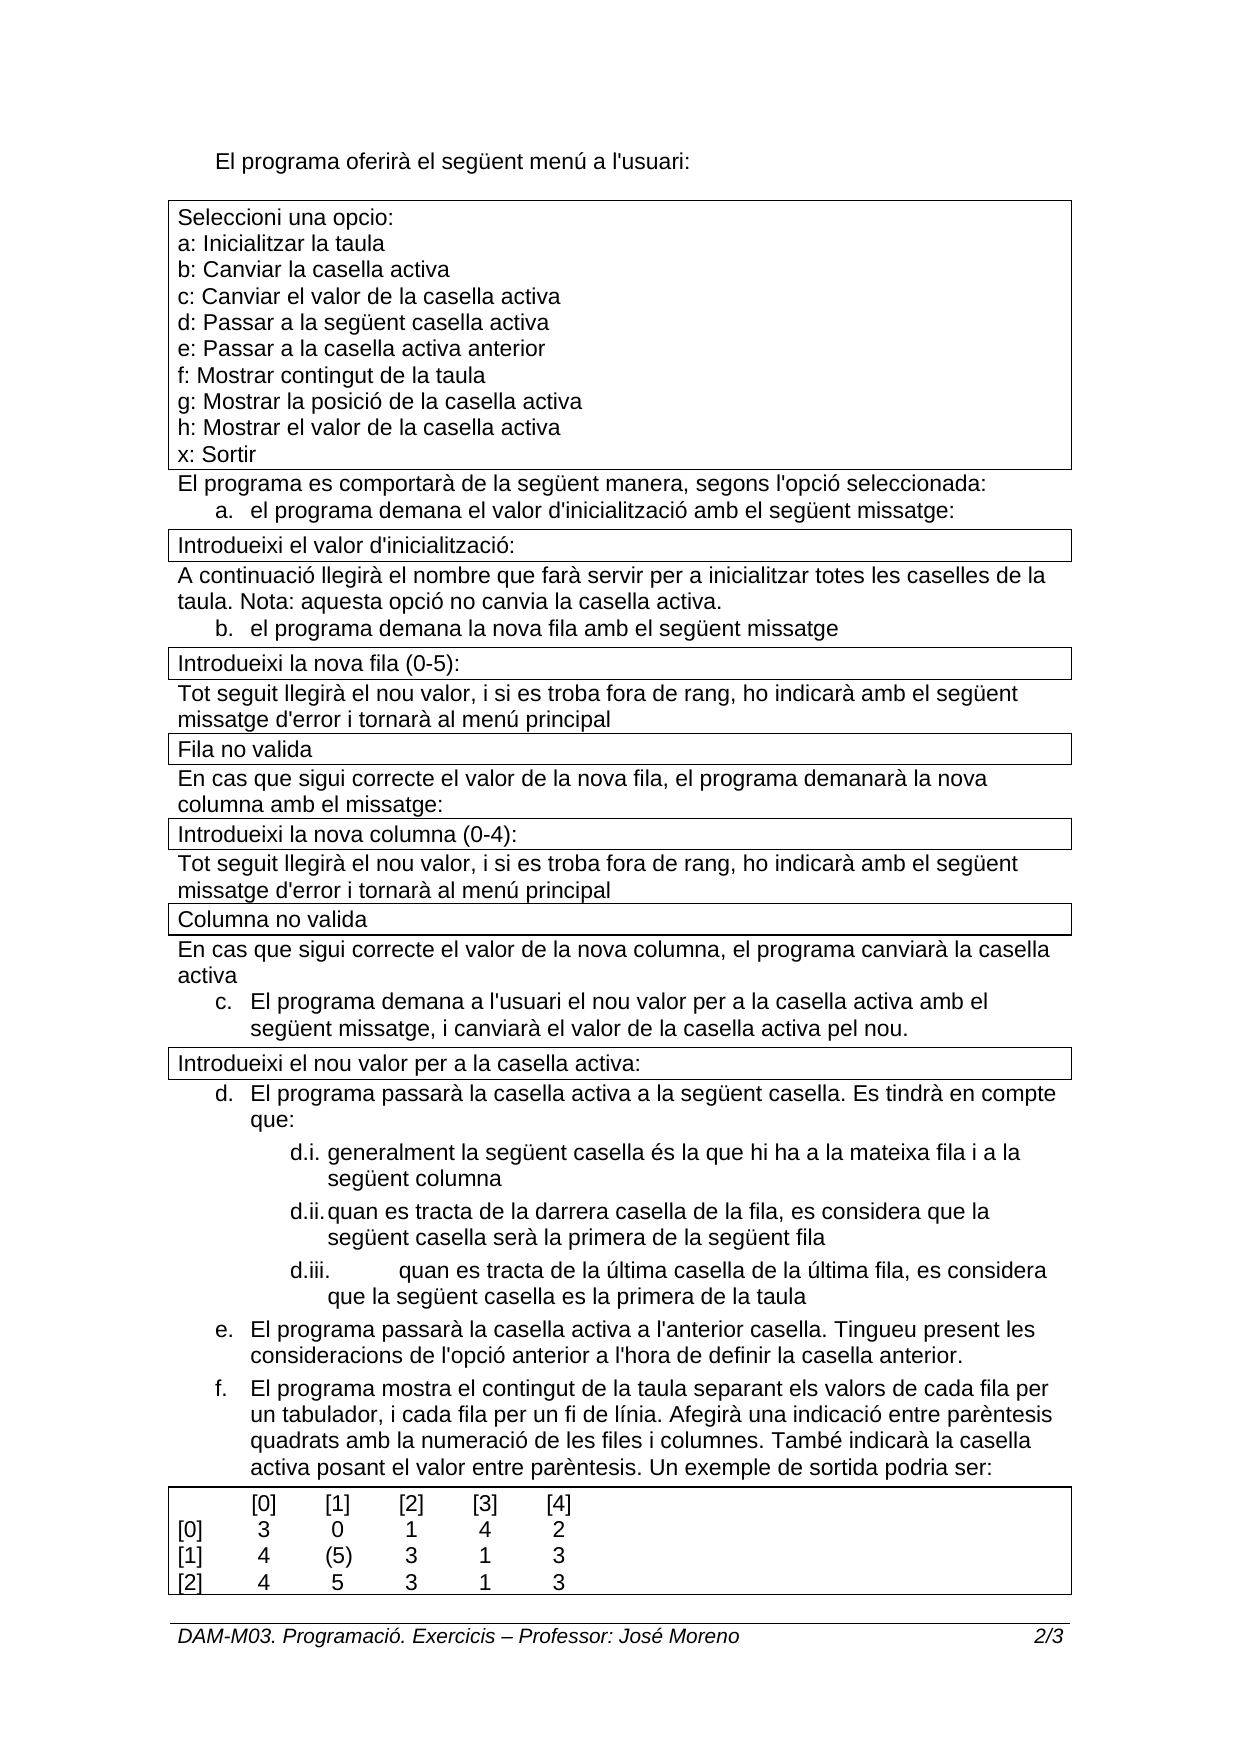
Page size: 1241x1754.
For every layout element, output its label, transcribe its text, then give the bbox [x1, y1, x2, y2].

text a: Inicialitzar la taula [177, 230, 1063, 256]
text [0] 3 0 1 4 2 [177, 1516, 1063, 1542]
text A continuació llegirà el nombre que farà servir per a inicialitzar totes les caselles de la taula. Nota: aquesta opció no canvia la casella activa. [177, 562, 1063, 614]
text [2] 4 5 3 1 3 [177, 1568, 1063, 1594]
text Tot seguit llegirà el nou valor, i si es troba fora de rang, ho indicarà amb el següent missatge d'error i tornarà al menú principal [177, 680, 1063, 732]
text El programa es comportarà de la següent manera, segons l'opció seleccionada: [177, 470, 1063, 497]
list El programa demana a l'usuari el nou valor per a la casella activa amb el següent missatge, i canviarà el valor de la casella activa pel nou. [215, 988, 1063, 1041]
list el programa demana la nova fila amb el següent missatge [215, 614, 1063, 641]
text h: Mostrar el valor de la casella activa [177, 414, 1063, 438]
text Introdueixi la nova fila (0-5): [169, 648, 1071, 679]
text Seleccioni una opcio: [169, 201, 1071, 230]
text [1] 4 (5) 3 1 3 [177, 1542, 1063, 1568]
text Fila no valida [169, 734, 1071, 764]
list generalment la següent casella és la que hi ha a la mateixa fila i a la següent columna [290, 1139, 1063, 1192]
list El programa oferirà el següent menú a l'usuari: [177, 148, 1063, 174]
text d: Passar a la següent casella activa [177, 309, 1063, 335]
text Introdueixi la nova columna (0-4): [169, 819, 1071, 849]
text b: Canviar la casella activa [177, 256, 1063, 283]
list El programa mostra el contingut de la taula separant els valors de cada fila per un tabulador, i cada fila per un fi de línia. Afegirà una indicació entre parèntesis quadrats amb la numeració de les files i columnes. També indicarà la casella activa posant el valor entre parèntesis. Un exemple de sortida podria ser: [215, 1375, 1063, 1480]
text En cas que sigui correcte el valor de la nova columna, el programa canviarà la casella activa [177, 936, 1063, 988]
list quan es tracta de la darrera casella de la fila, es considera que la següent casella serà la primera de la següent fila [290, 1198, 1063, 1251]
text Introdueixi el nou valor per a la casella activa: [169, 1048, 1071, 1079]
list El programa passarà la casella activa a l'anterior casella. Tingueu present les consideracions de l'opció anterior a l'hora de definir la casella anterior. [215, 1316, 1063, 1368]
text [0] [1] [2] [3] [4] [169, 1488, 1071, 1516]
text Introdueixi el valor d'inicialització: [169, 530, 1071, 561]
text x: Sortir [169, 438, 1071, 469]
text f: Mostrar contingut de la taula [177, 362, 1063, 388]
list quan es tracta de la última casella de la última fila, es considera que la següent casella es la primera de la taula [290, 1257, 1063, 1309]
text c: Canviar el valor de la casella activa [177, 283, 1063, 309]
text g: Mostrar la posició de la casella activa [177, 388, 1063, 414]
text Tot seguit llegirà el nou valor, i si es troba fora de rang, ho indicarà amb el següent missatge d'error i tornarà al menú principal [177, 850, 1063, 903]
text e: Passar a la casella activa anterior [177, 335, 1063, 362]
list El programa passarà la casella activa a la següent casella. Es tindrà en compte que: [215, 1080, 1063, 1133]
text En cas que sigui correcte el valor de la nova fila, el programa demanarà la nova columna amb el missatge: [177, 765, 1063, 818]
text Columna no valida [169, 904, 1071, 934]
list el programa demana el valor d'inicialització amb el següent missatge: [215, 497, 1063, 523]
